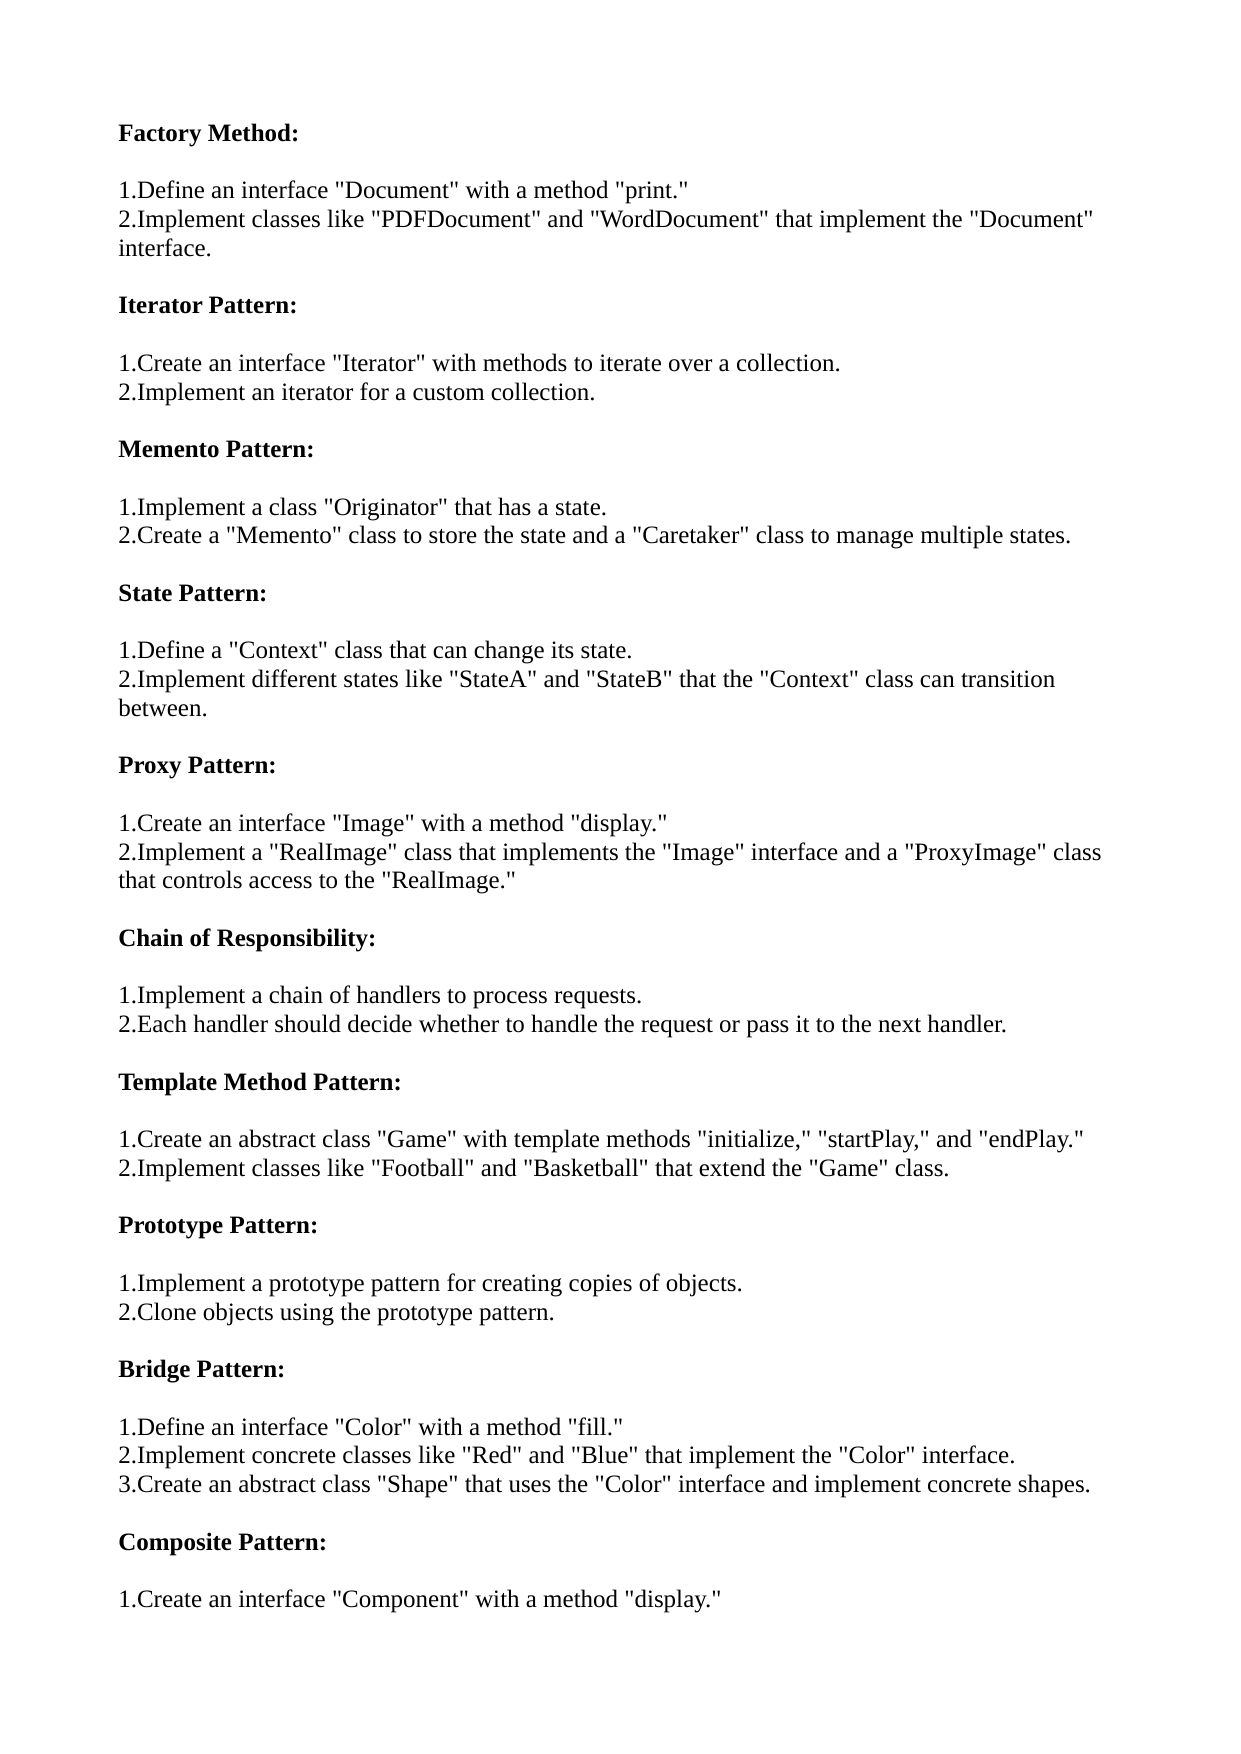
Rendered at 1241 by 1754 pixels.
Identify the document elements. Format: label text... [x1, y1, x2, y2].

text 1.Create an abstract class "Game" with template methods "initialize," "startPlay," and "endPlay." [118, 1124, 1122, 1153]
text 1.Define an interface "Color" with a method "fill." [118, 1412, 1122, 1441]
text Template Method Pattern: [118, 1067, 1122, 1096]
text 2.Clone objects using the prototype pattern. [118, 1297, 1122, 1326]
text 2.Implement an iterator for a custom collection. [118, 377, 1122, 406]
text State Pattern: [118, 578, 1122, 607]
text 2.Implement classes like "PDFDocument" and "WordDocument" that implement the "Document" interface. [118, 204, 1122, 262]
text 2.Implement different states like "StateA" and "StateB" that the "Context" class can transition between. [118, 664, 1122, 722]
text 1.Implement a prototype pattern for creating copies of objects. [118, 1268, 1122, 1297]
text Bridge Pattern: [118, 1354, 1122, 1383]
text 1.Define a "Context" class that can change its state. [118, 636, 1122, 664]
text 2.Create a "Memento" class to store the state and a "Caretaker" class to manage multiple states. [118, 521, 1122, 549]
text 3.Create an abstract class "Shape" that uses the "Color" interface and implement concrete shapes. [118, 1469, 1122, 1498]
text 1.Create an interface "Iterator" with methods to iterate over a collection. [118, 348, 1122, 377]
text 1.Implement a chain of handlers to process requests. [118, 981, 1122, 1009]
text 1.Implement a class "Originator" that has a state. [118, 492, 1122, 521]
text 2.Implement classes like "Football" and "Basketball" that extend the "Game" class. [118, 1153, 1122, 1182]
text 2.Implement a "RealImage" class that implements the "Image" interface and a "ProxyImage" class that controls access to the "RealImage." [118, 837, 1122, 894]
text Memento Pattern: [118, 434, 1122, 463]
text Chain of Responsibility: [118, 923, 1122, 952]
text Iterator Pattern: [118, 291, 1122, 319]
text 2.Each handler should decide whether to handle the request or pass it to the next handler. [118, 1009, 1122, 1038]
text 2.Implement concrete classes like "Red" and "Blue" that implement the "Color" interface. [118, 1441, 1122, 1469]
text 1.Define an interface "Document" with a method "print." [118, 176, 1122, 204]
text 1.Create an interface "Component" with a method "display." [118, 1584, 1122, 1613]
text Proxy Pattern: [118, 751, 1122, 779]
text Composite Pattern: [118, 1527, 1122, 1556]
text Prototype Pattern: [118, 1211, 1122, 1239]
text Factory Method: [118, 118, 1122, 147]
text 1.Create an interface "Image" with a method "display." [118, 808, 1122, 837]
